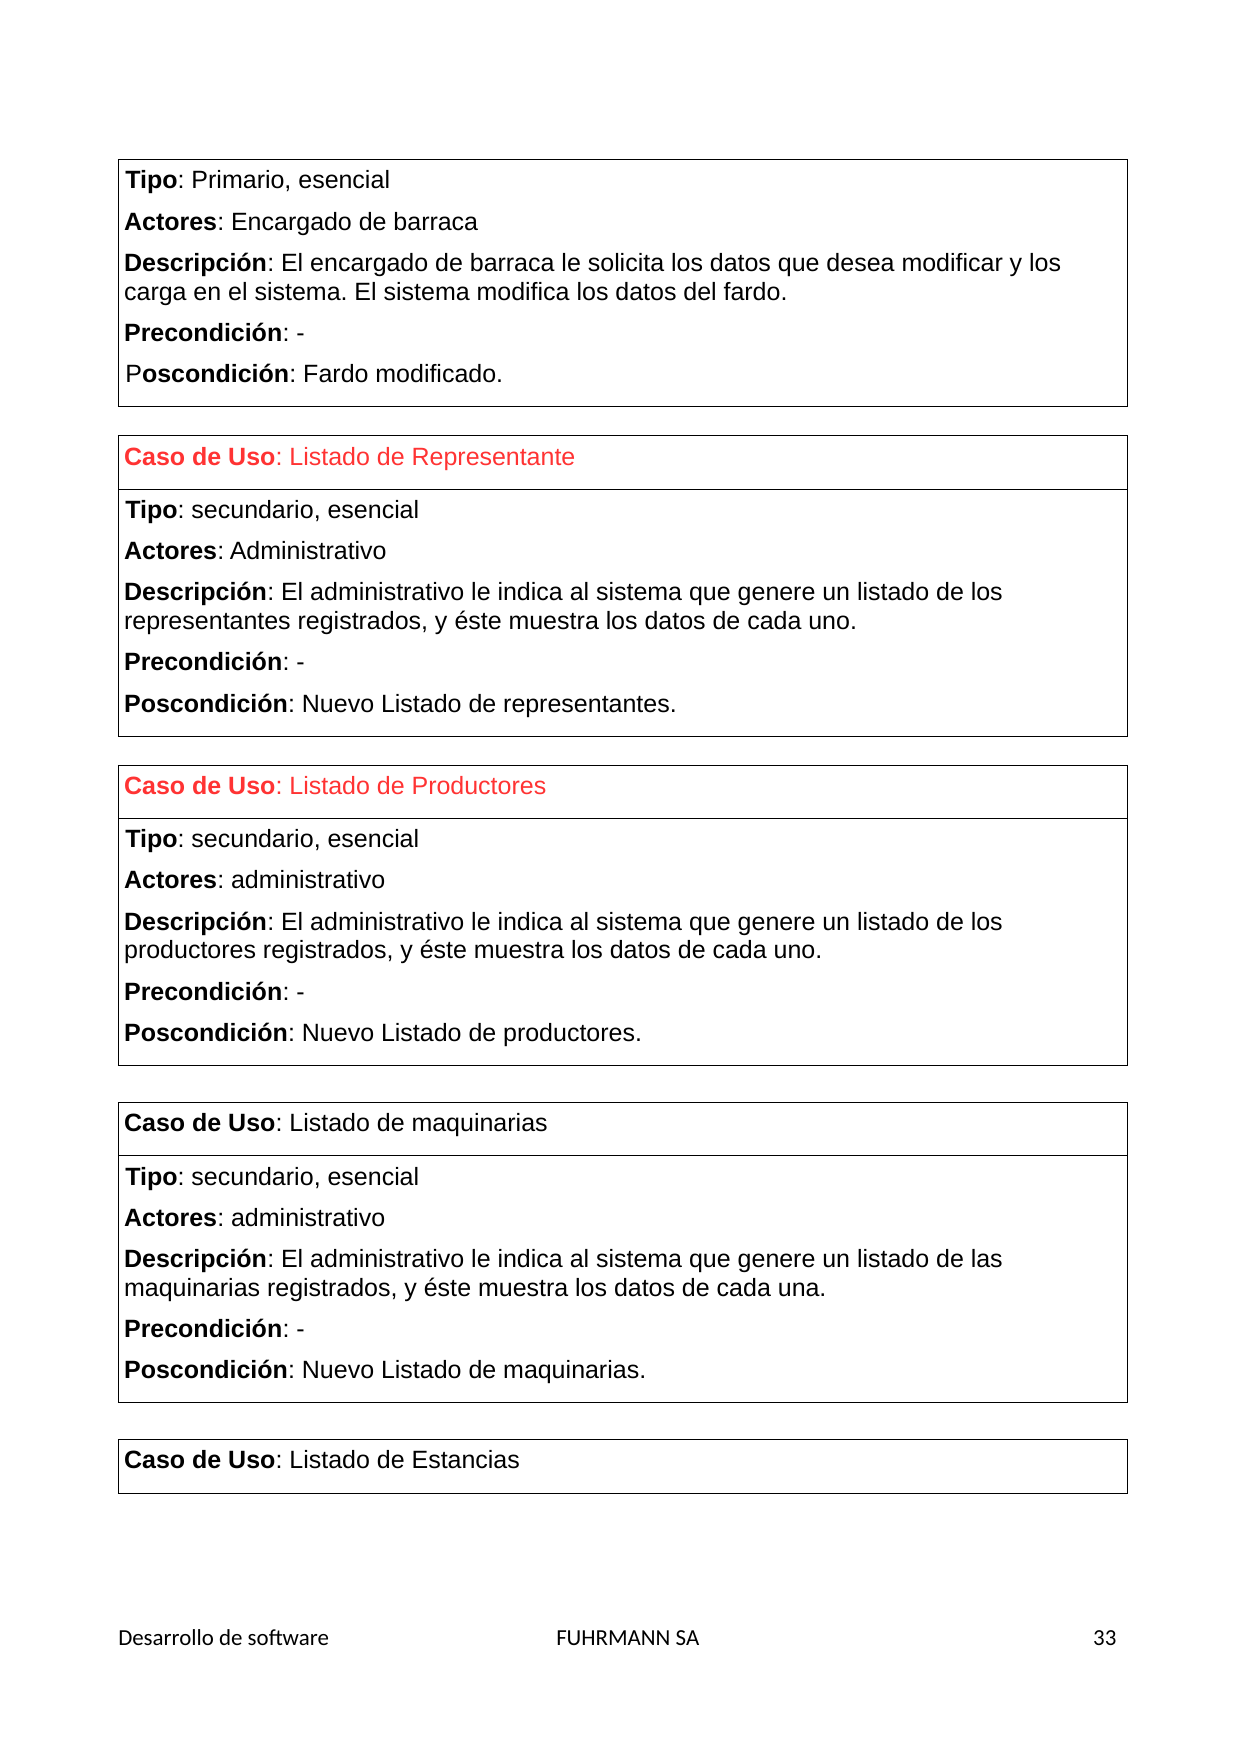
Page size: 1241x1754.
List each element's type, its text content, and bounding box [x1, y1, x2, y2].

table_header Caso de Uso: Listado de maquinarias [119, 1103, 1127, 1155]
table_cell Tipo: secundario, esencial Actores: Administrativo Descripción: El administrativo le indica al sistema que genere un listado de los representantes registrados, y éste muestra los datos de cada uno. Precondición: - Poscondición: Nuevo Listado de representantes. [119, 490, 1127, 736]
table_header Caso de Uso: Listado de Estancias [119, 1440, 1127, 1492]
table_cell Tipo: Primario, esencial Actores: Encargado de barraca Descripción: El encargado de barraca le solicita los datos que desea modificar y los carga en el sistema. El sistema modifica los datos del fardo. Precondición: - Poscondición: Fardo modificado. [119, 160, 1127, 406]
table_header Caso de Uso: Listado de Representante [119, 436, 1127, 488]
table_header Caso de Uso: Listado de Productores [119, 766, 1127, 818]
table_cell Tipo: secundario, esencial Actores: administrativo Descripción: El administrativo le indica al sistema que genere un listado de los productores registrados, y éste muestra los datos de cada uno. Precondición: - Poscondición: Nuevo Listado de productores. [119, 819, 1127, 1065]
table_cell Tipo: secundario, esencial Actores: administrativo Descripción: El administrativo le indica al sistema que genere un listado de las maquinarias registrados, y éste muestra los datos de cada una. Precondición: - Poscondición: Nuevo Listado de maquinarias. [119, 1156, 1127, 1402]
